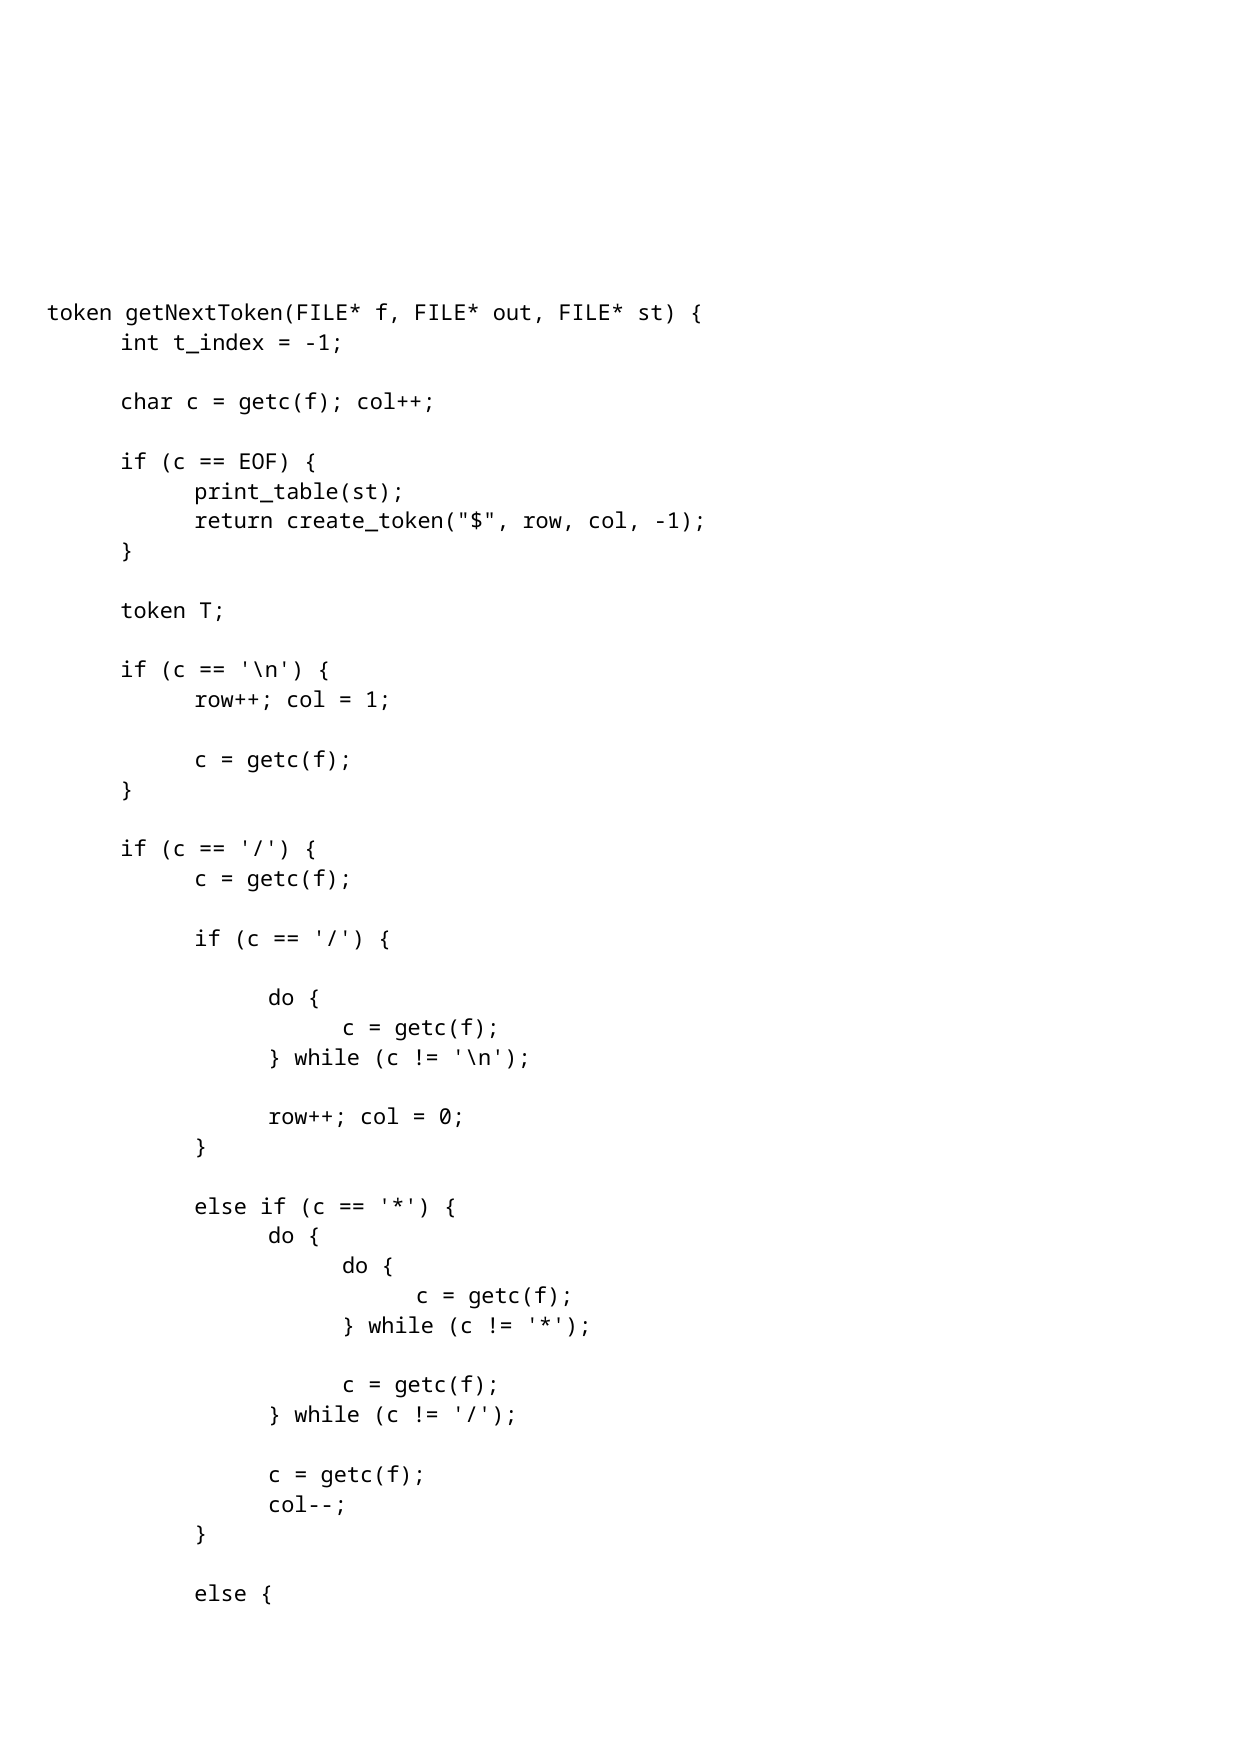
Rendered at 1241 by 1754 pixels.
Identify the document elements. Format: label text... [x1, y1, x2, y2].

text row++; col = 1; [46, 684, 1198, 714]
text } [46, 1131, 1198, 1161]
text int t_index = -1; [46, 327, 1198, 356]
text token getNextToken(FILE* f, FILE* out, FILE* st) { [46, 297, 1198, 327]
text c = getc(f); [46, 744, 1198, 773]
text if (c == EOF) { [46, 446, 1198, 476]
text char c = getc(f); col++; [46, 386, 1198, 416]
text if (c == '/') { [46, 833, 1198, 863]
text row++; col = 0; [46, 1101, 1198, 1131]
text else { [46, 1578, 1198, 1608]
text } [46, 1518, 1198, 1548]
text } [46, 773, 1198, 803]
text } [46, 535, 1198, 565]
text } while (c != '/'); [46, 1399, 1198, 1429]
text col--; [46, 1488, 1198, 1518]
text do { [46, 1220, 1198, 1250]
text c = getc(f); [46, 1369, 1198, 1399]
text c = getc(f); [46, 1280, 1198, 1310]
text } while (c != '\n'); [46, 1042, 1198, 1071]
text token T; [46, 595, 1198, 624]
text c = getc(f); [46, 1459, 1198, 1488]
text c = getc(f); [46, 863, 1198, 893]
text return create_token("$", row, col, -1); [46, 505, 1198, 535]
text print_table(st); [46, 476, 1198, 505]
text do { [46, 1250, 1198, 1280]
text else if (c == '*') { [46, 1191, 1198, 1220]
text } while (c != '*'); [46, 1310, 1198, 1339]
text if (c == '\n') { [46, 654, 1198, 684]
text if (c == '/') { [46, 922, 1198, 952]
text c = getc(f); [46, 1012, 1198, 1042]
text do { [46, 982, 1198, 1012]
